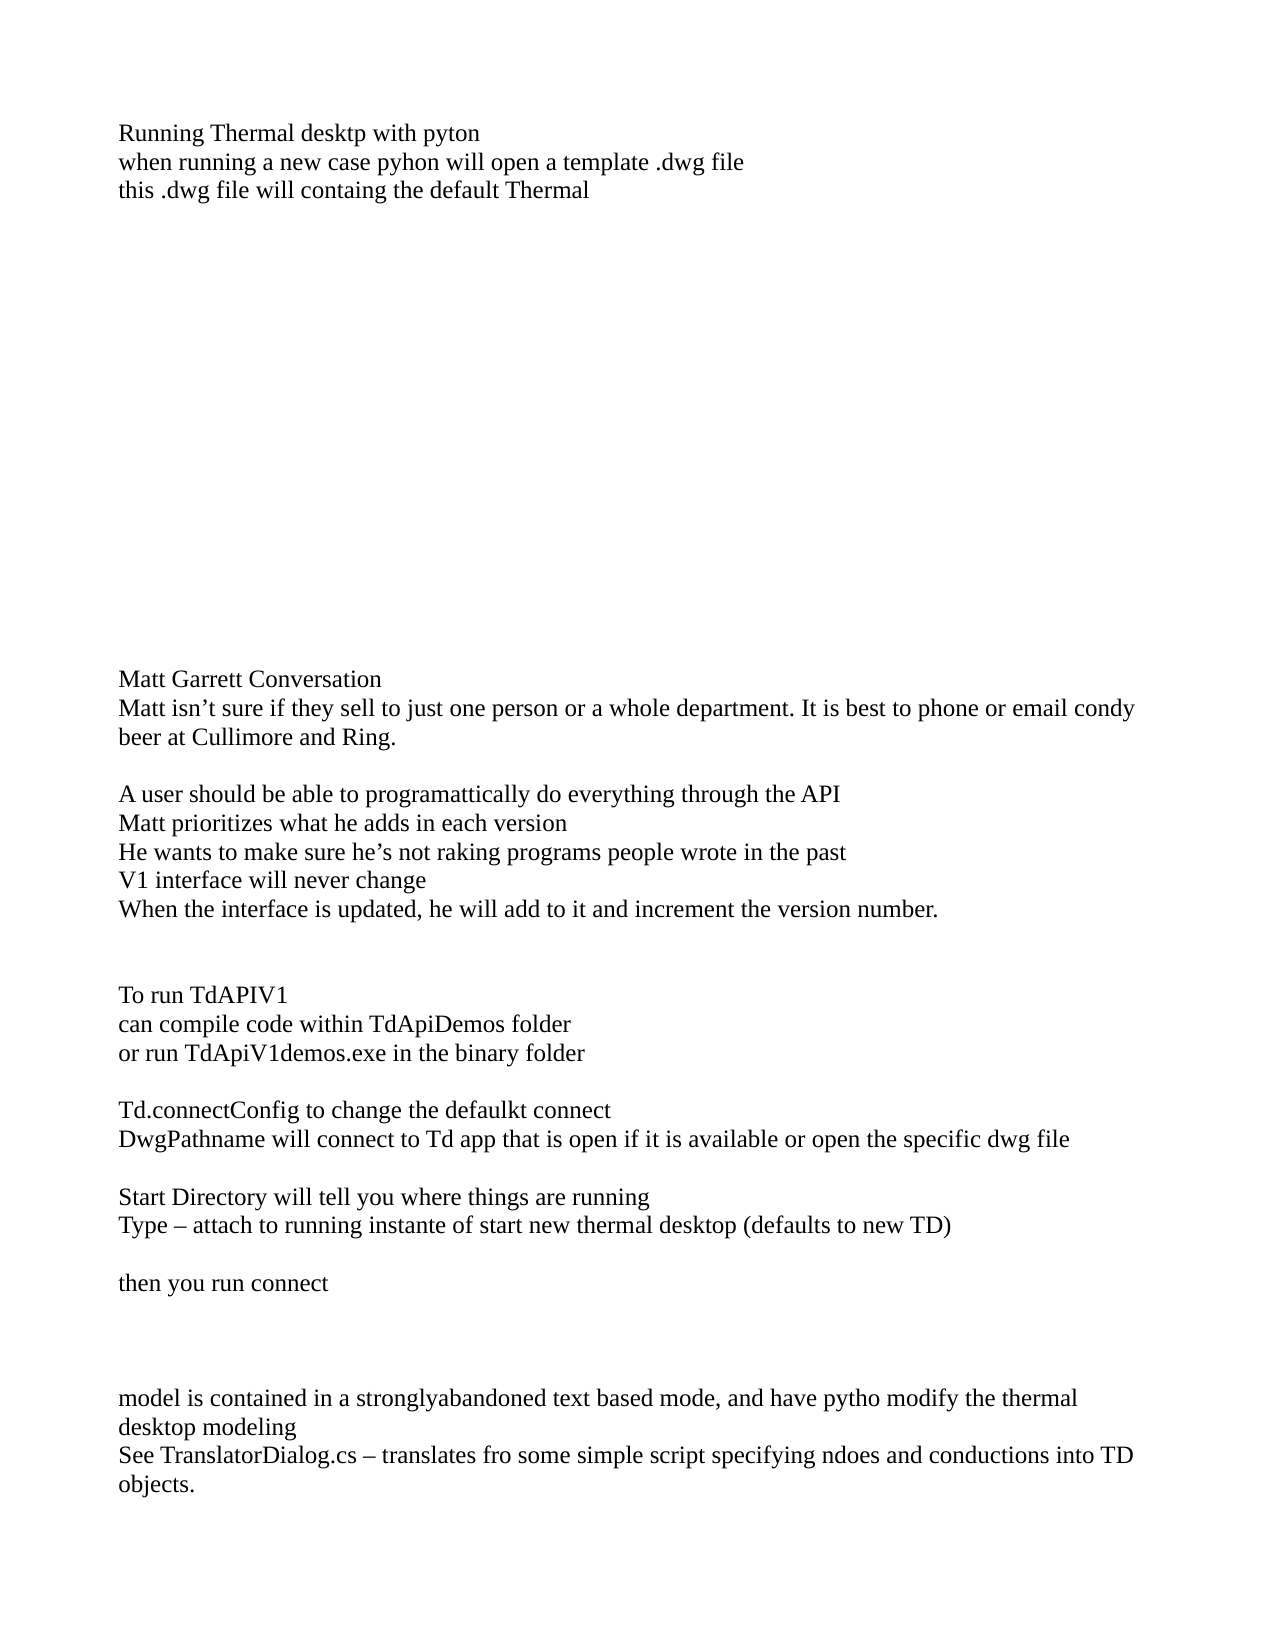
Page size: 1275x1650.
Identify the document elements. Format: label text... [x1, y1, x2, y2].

text When the interface is updated, he will add to it and increment the version number. [118, 894, 1157, 923]
text DwgPathname will connect to Td app that is open if it is available or open the specific dwg file [118, 1124, 1157, 1153]
text model is contained in a stronglyabandoned text based mode, and have pytho modify the thermal desktop modeling [118, 1383, 1157, 1441]
text He wants to make sure he’s not raking programs people wrote in the past [118, 837, 1157, 866]
text Matt isn’t sure if they sell to just one person or a whole department. It is best to phone or email condy beer at Cullimore and Ring. [118, 693, 1157, 751]
text Running Thermal desktp with pyton [118, 118, 1157, 147]
text See TranslatorDialog.cs – translates fro some simple script specifying ndoes and conductions into TD objects. [118, 1441, 1157, 1498]
text Type – attach to running instante of start new thermal desktop (defaults to new TD) [118, 1211, 1157, 1239]
text this .dwg file will containg the default Thermal [118, 176, 1157, 204]
text Td.connectConfig to change the defaulkt connect [118, 1096, 1157, 1124]
text Matt Garrett Conversation [118, 664, 1157, 693]
text V1 interface will never change [118, 866, 1157, 894]
text A user should be able to programattically do everything through the API [118, 779, 1157, 808]
text can compile code within TdApiDemos folder [118, 1009, 1157, 1038]
text To run TdAPIV1 [118, 981, 1157, 1009]
text Matt prioritizes what he adds in each version [118, 808, 1157, 837]
text or run TdApiV1demos.exe in the binary folder [118, 1038, 1157, 1067]
text then you run connect [118, 1268, 1157, 1297]
text when running a new case pyhon will open a template .dwg file [118, 147, 1157, 176]
text Start Directory will tell you where things are running [118, 1182, 1157, 1211]
